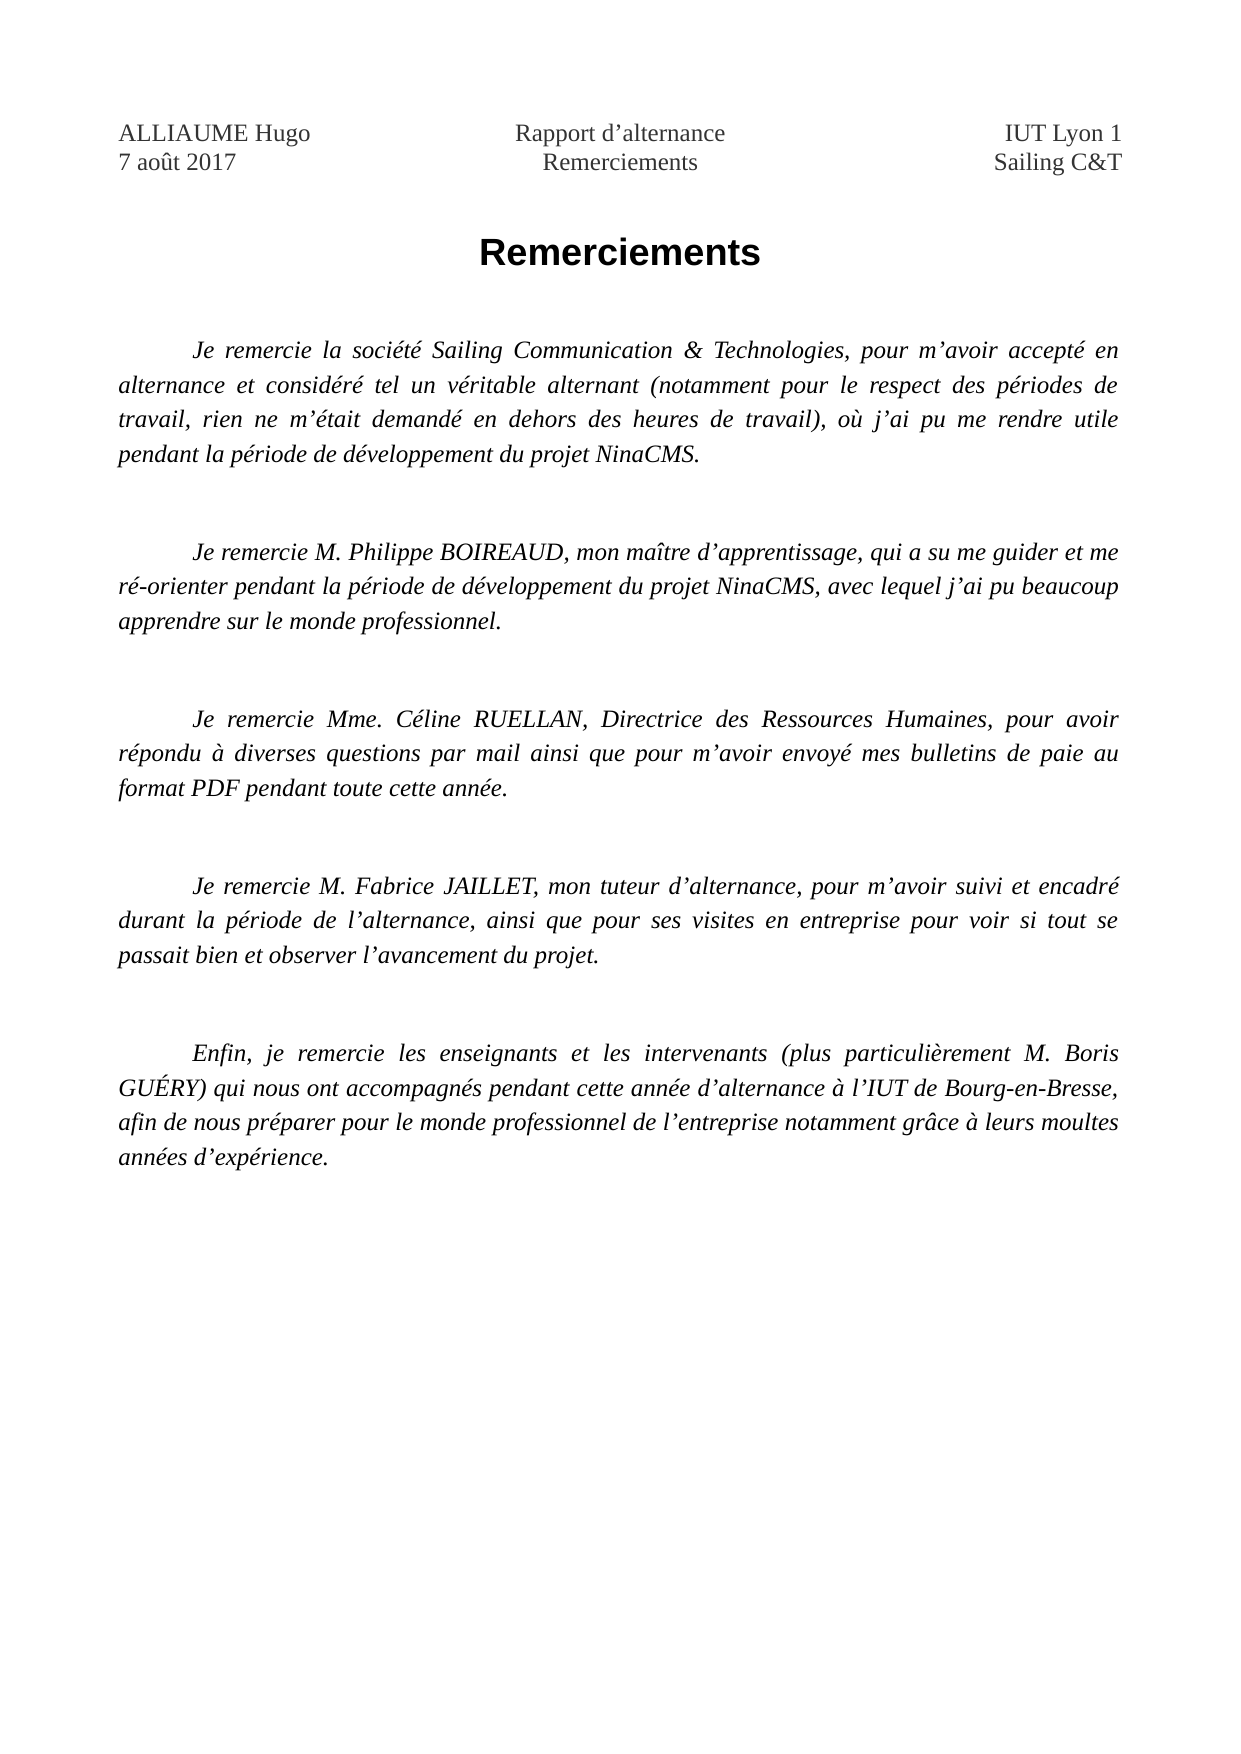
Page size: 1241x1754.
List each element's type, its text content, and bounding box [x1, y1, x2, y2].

text Je remercie M. Philippe BOIREAUD, mon maître d’apprentissage, qui a su me guider et me ré-orienter pendant la période de développement du projet NinaCMS, avec lequel j’ai pu beaucoup apprendre sur le monde professionnel. [118, 537, 1122, 634]
text Enfin, je remercie les enseignants et les intervenants (plus particulièrement M. Boris GUÉRY) qui nous ont accompagnés pendant cette année d’alternance à l’IUT de Bourg-en-Bresse, afin de nous préparer pour le monde professionnel de l’entreprise notamment grâce à leurs moultes années d’expérience. [118, 1038, 1122, 1170]
text Je remercie M. Fabrice JAILLET, mon tuteur d’alternance, pour m’avoir suivi et encadré durant la période de l’alternance, ainsi que pour ses visites en entreprise pour voir si tout se passait bien et observer l’avancement du projet. [118, 871, 1122, 969]
subtitle Remerciements [118, 230, 1122, 274]
text Je remercie la société Sailing Communication & Technologies, pour m’avoir accepté en alternance et considéré tel un véritable alternant (notamment pour le respect des périodes de travail, rien ne m’était demandé en dehors des heures de travail), où j’ai pu me rendre utile pendant la période de développement du projet NinaCMS. [118, 335, 1122, 467]
text Je remercie Mme. Céline RUELLAN, Directrice des Ressources Humaines, pour avoir répondu à diverses questions par mail ainsi que pour m’avoir envoyé mes bulletins de paie au format PDF pendant toute cette année. [118, 704, 1122, 802]
